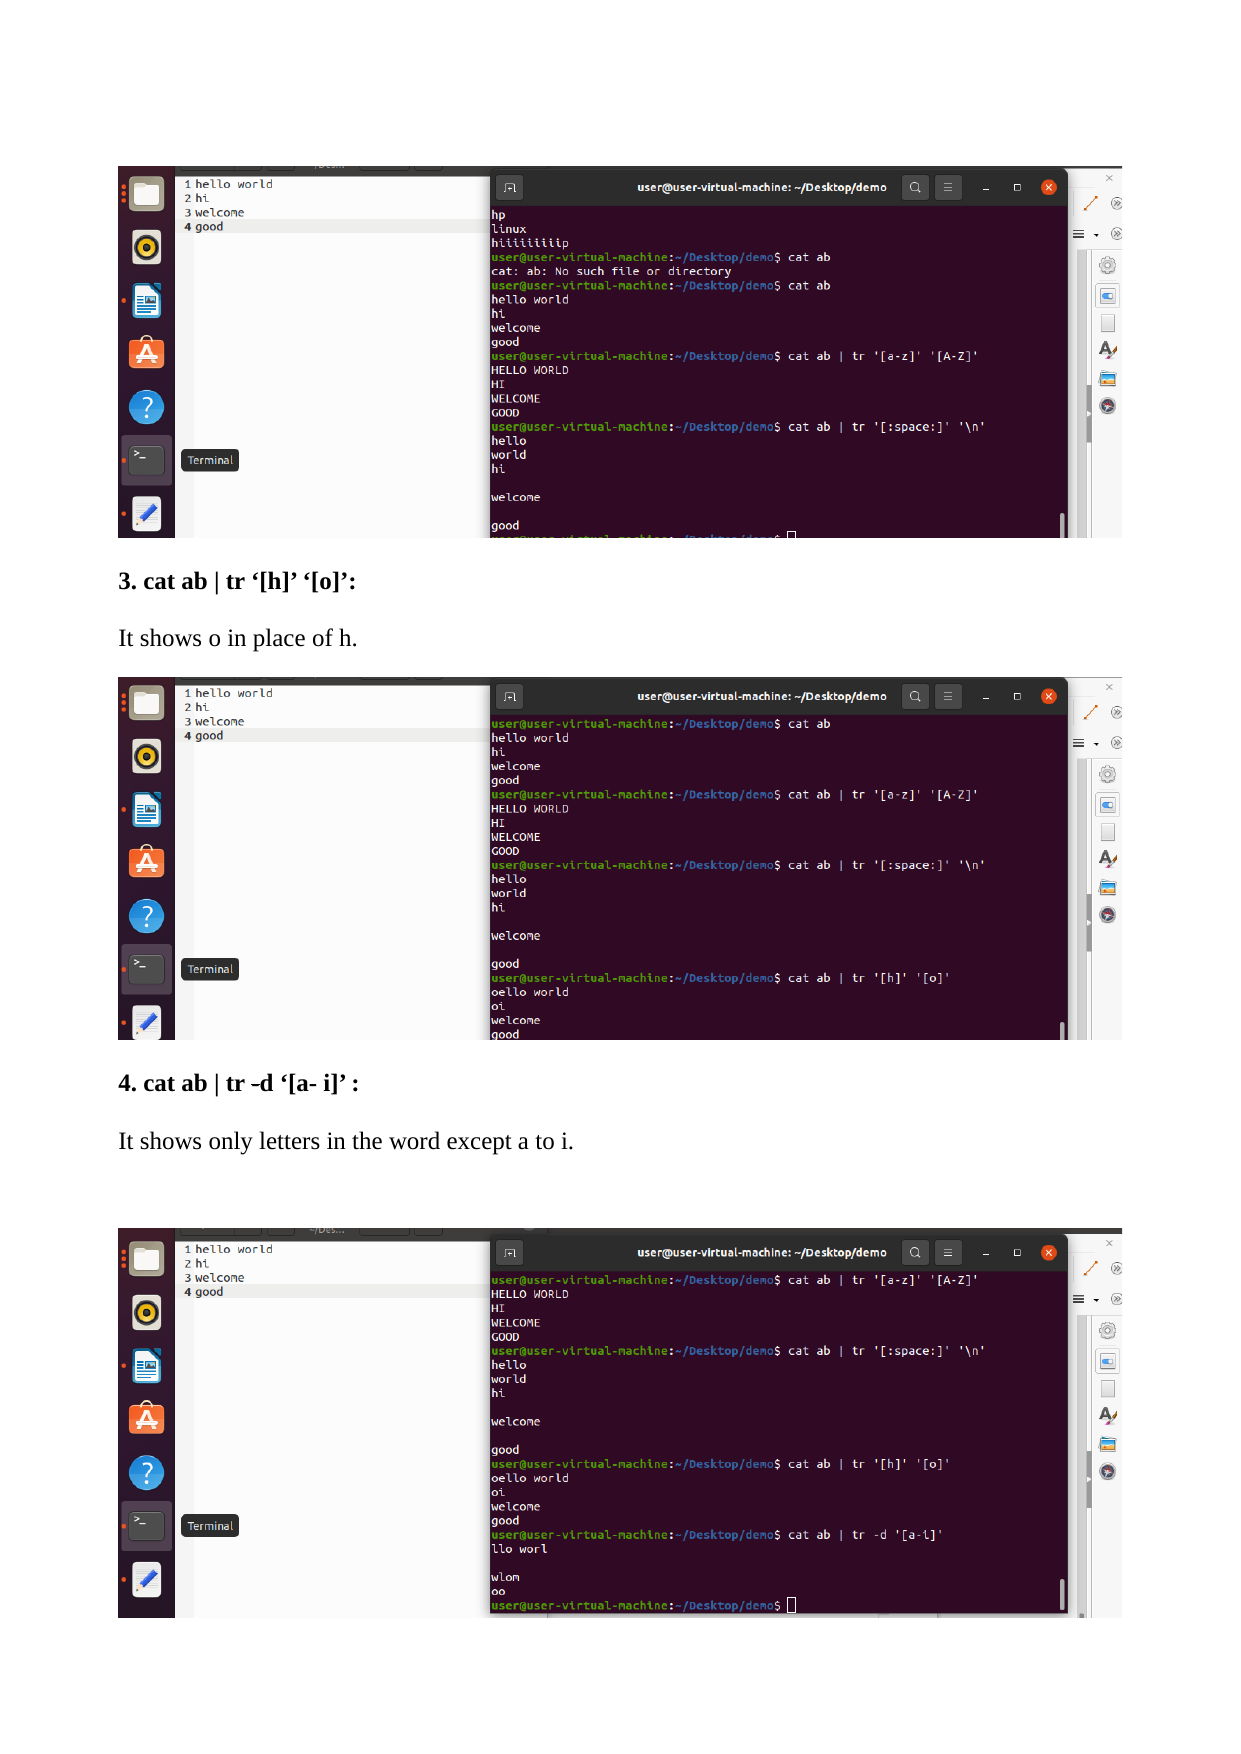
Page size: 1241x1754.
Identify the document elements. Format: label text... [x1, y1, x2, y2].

text 3. cat ab | tr ‘[h]’ ‘[o]’: [118, 566, 1122, 595]
text It shows only letters in the word except a to i. [118, 1126, 1122, 1154]
text It shows o in place of h. [118, 623, 1122, 652]
text 4. cat ab | tr -d ‘[a- i]’ : [118, 1068, 1122, 1097]
picture [118, 677, 1123, 1040]
picture [118, 166, 1123, 538]
picture [118, 1228, 1123, 1618]
